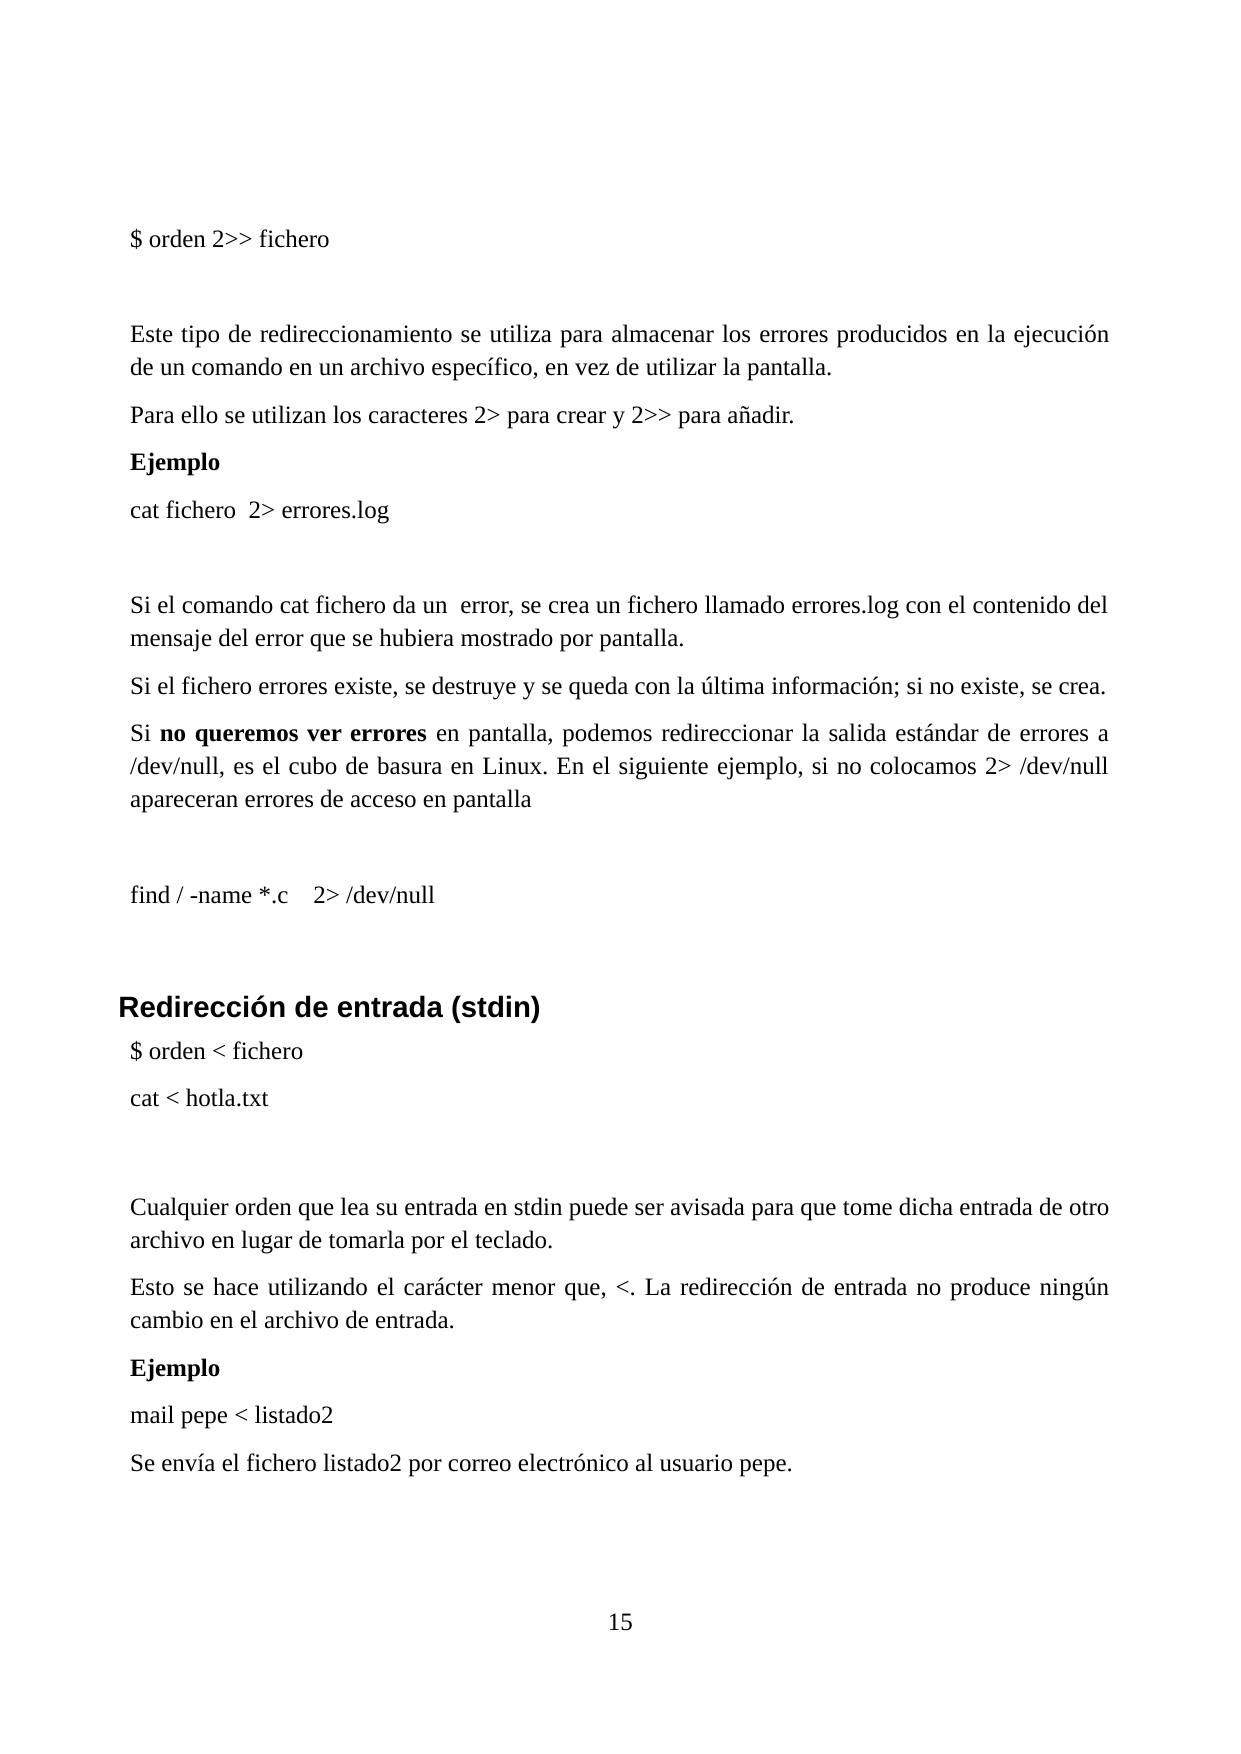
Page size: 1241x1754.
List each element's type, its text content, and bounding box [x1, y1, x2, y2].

text cat fichero 2> errores.log [130, 495, 1110, 524]
text $ orden 2>> fichero [130, 224, 1110, 253]
text cat < hotla.txt [130, 1083, 1110, 1112]
text Ejemplo [130, 1353, 1110, 1382]
text Si el fichero errores existe, se destruye y se queda con la última información; si no existe, se crea. [130, 671, 1110, 699]
text Este tipo de redireccionamiento se utiliza para almacenar los errores producidos en la ejecución de un comando en un archivo específico, en vez de utilizar la pantalla. [130, 319, 1110, 381]
subtitle Redirección de entrada (stdin) [118, 989, 1122, 1023]
text Cualquier orden que lea su entrada en stdin puede ser avisada para que tome dicha entrada de otro archivo en lugar de tomarla por el teclado. [130, 1192, 1110, 1253]
text Se envía el fichero listado2 por correo electrónico al usuario pepe. [130, 1448, 1110, 1477]
text Si no queremos ver errores en pantalla, podemos redireccionar la salida estándar de errores a /dev/null, es el cubo de basura en Linux. En el siguiente ejemplo, si no colocamos 2> /dev/null apareceran errores de acceso en pantalla [130, 718, 1110, 813]
text Ejemplo [130, 447, 1110, 476]
text Esto se hace utilizando el carácter menor que, <. La redirección de entrada no produce ningún cambio en el archivo de entrada. [130, 1272, 1110, 1334]
text Si el comando cat fichero da un error, se crea un fichero llamado errores.log con el contenido del mensaje del error que se hubiera mostrado por pantalla. [130, 590, 1110, 652]
text $ orden < fichero [130, 1036, 1110, 1064]
text mail pepe < listado2 [130, 1401, 1110, 1429]
text Para ello se utilizan los caracteres 2> para crear y 2>> para añadir. [130, 400, 1110, 428]
text find / -name *.c 2> /dev/null [130, 880, 1110, 908]
